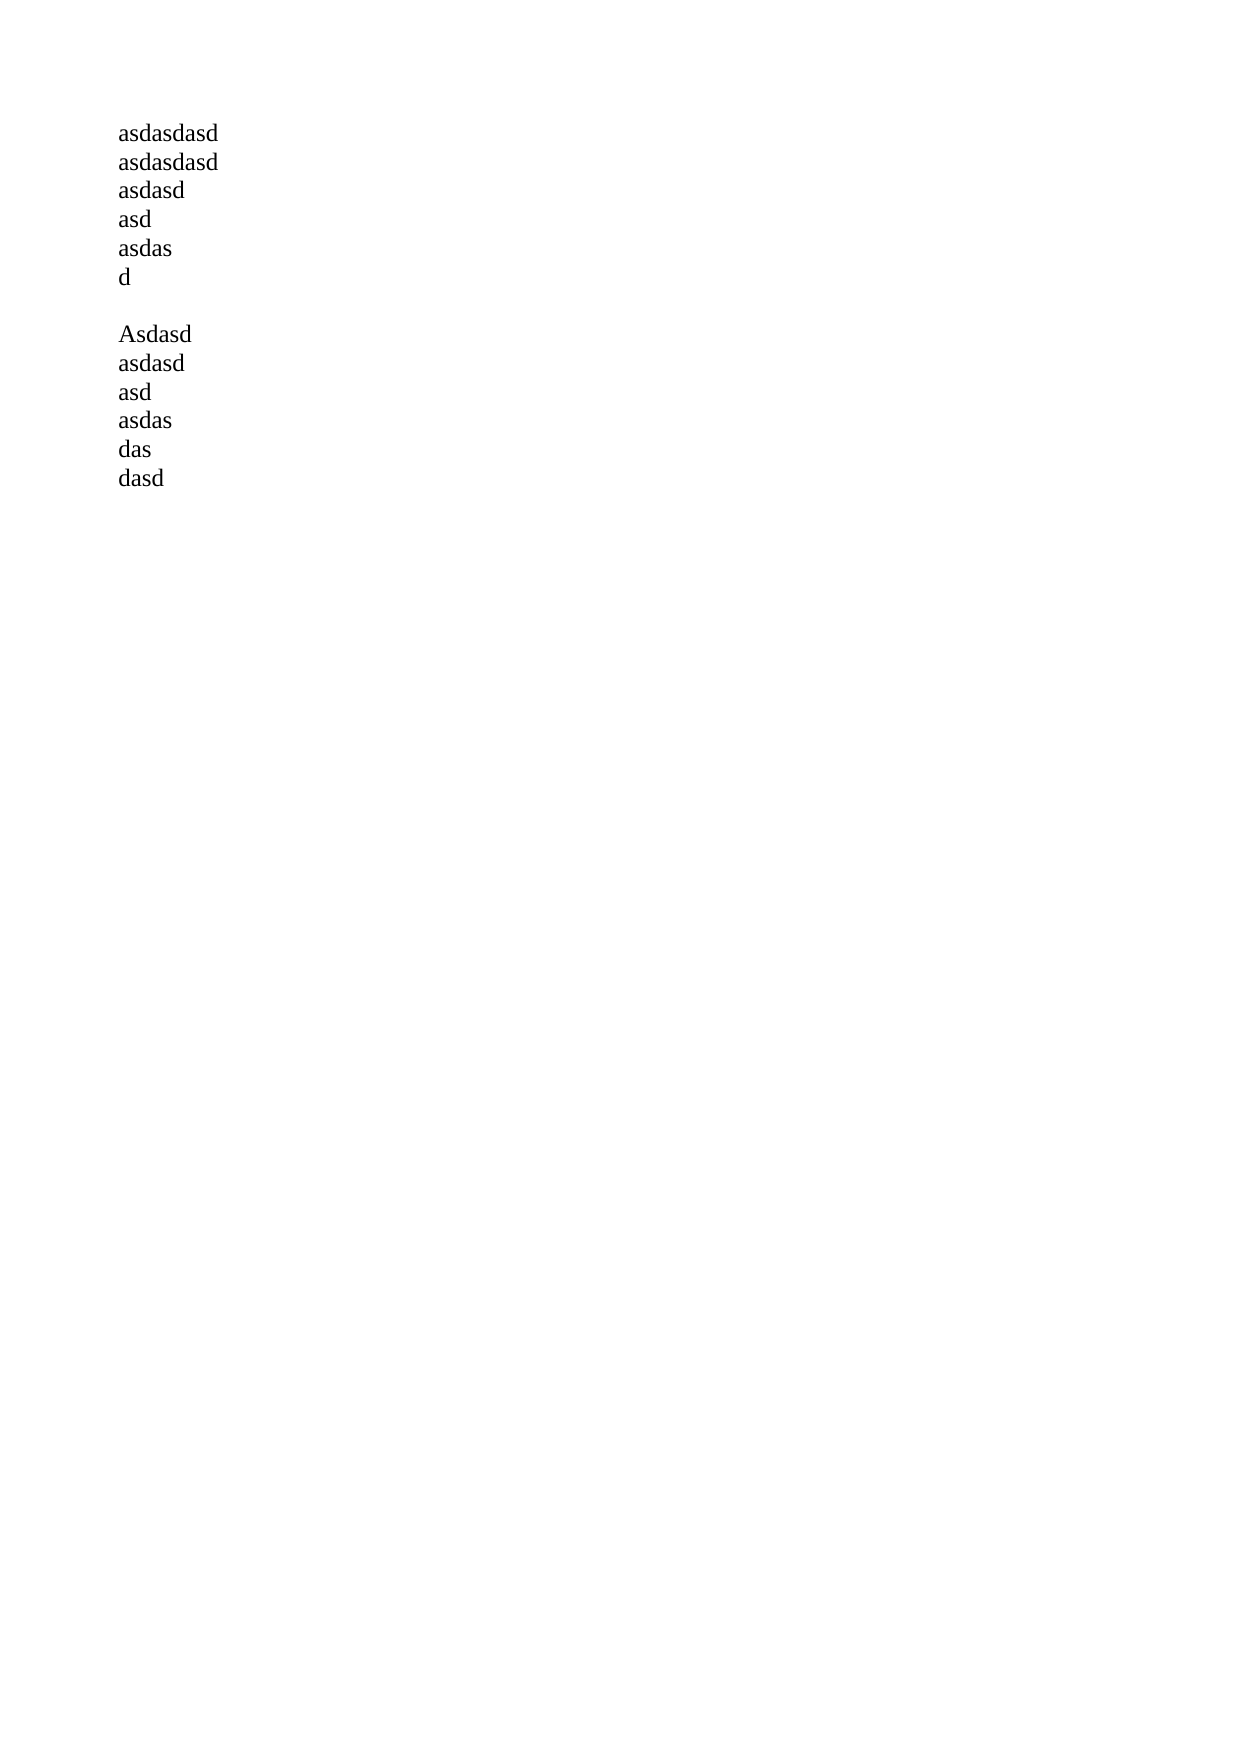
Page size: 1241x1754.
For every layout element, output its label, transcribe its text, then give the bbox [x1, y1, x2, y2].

text asdasdasd [118, 147, 1122, 176]
text asdas [118, 233, 1122, 262]
text asdasd [118, 348, 1122, 377]
text dasd [118, 463, 1122, 492]
text asdasd [118, 176, 1122, 204]
text asd [118, 377, 1122, 406]
text Asdasd [118, 319, 1122, 348]
text d [118, 262, 1122, 291]
text das [118, 434, 1122, 463]
text asd [118, 204, 1122, 233]
text asdasdasd [118, 118, 1122, 147]
text asdas [118, 406, 1122, 434]
